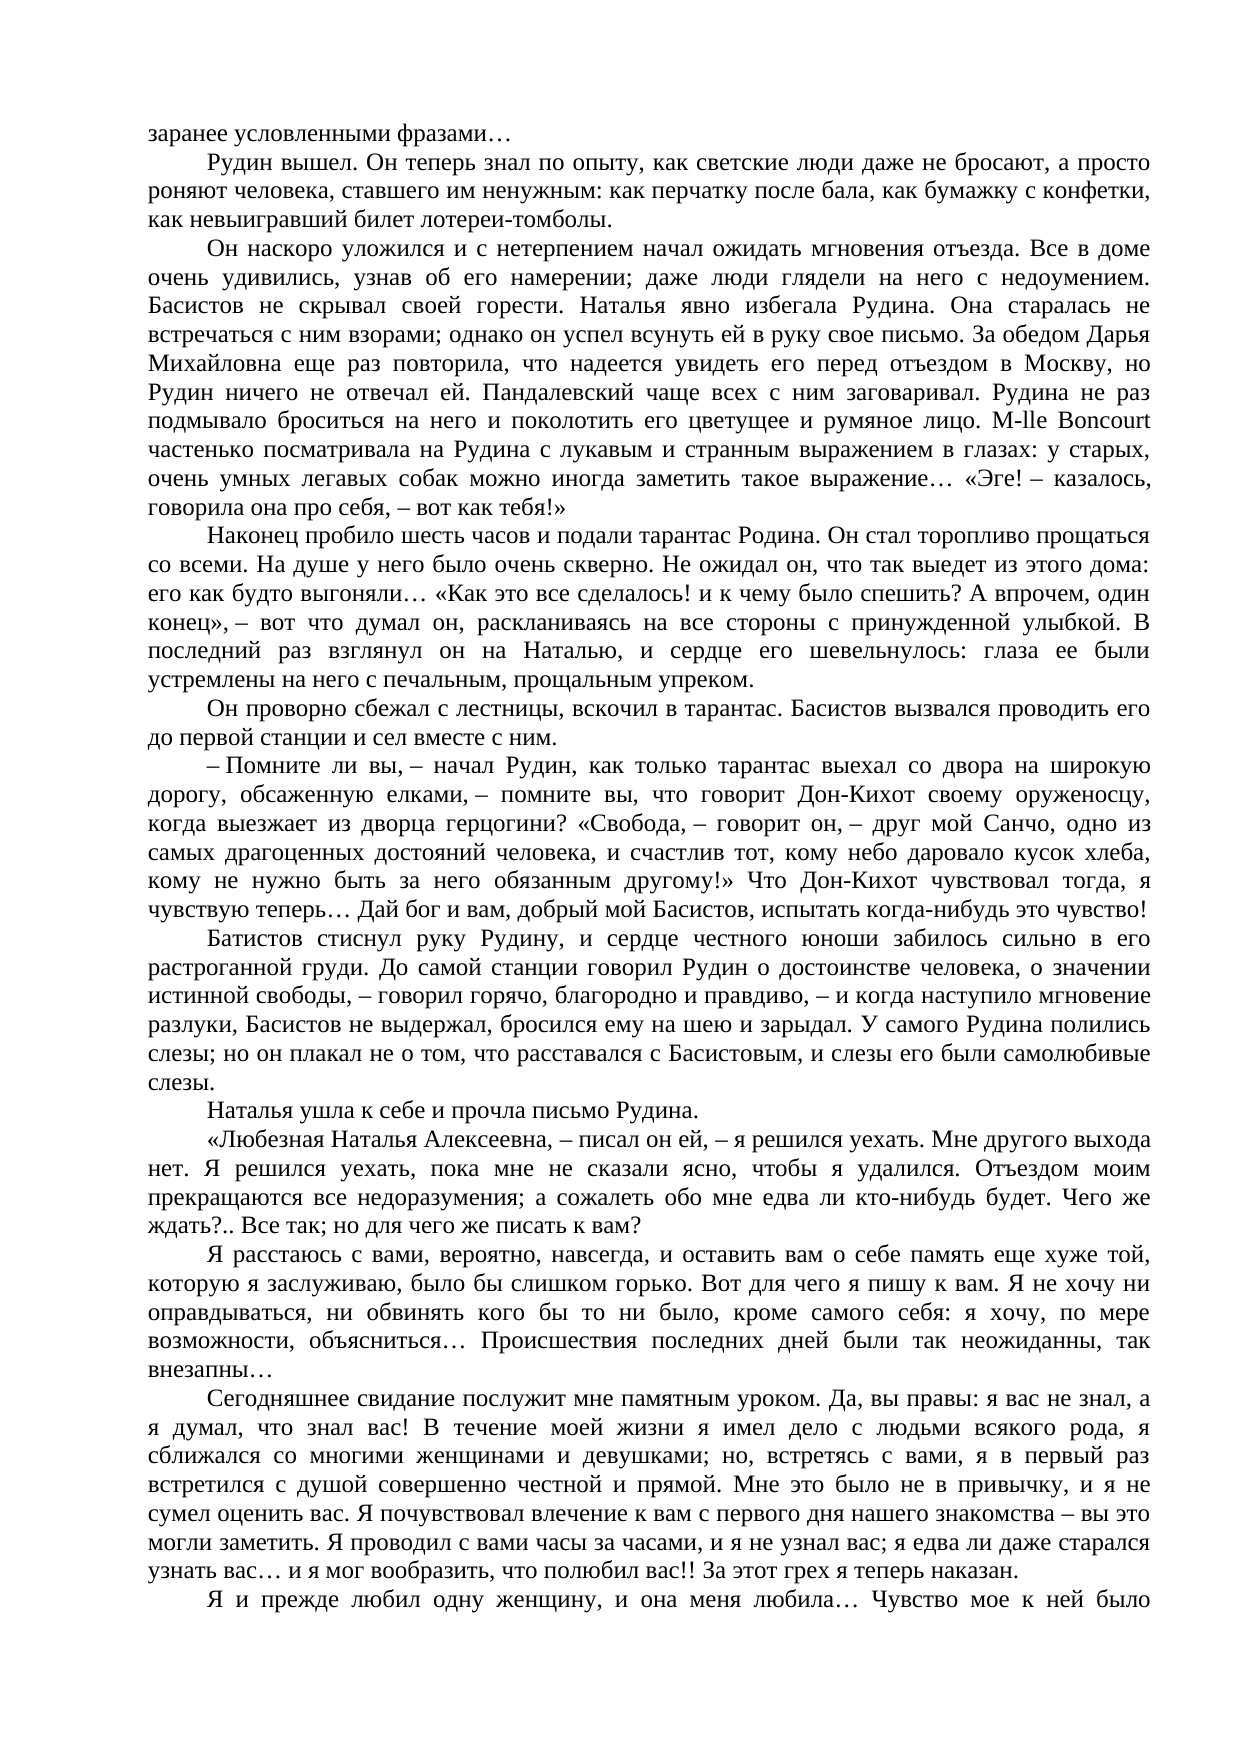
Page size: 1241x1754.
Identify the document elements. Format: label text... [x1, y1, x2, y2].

text «Любезная Наталья Алексеевна, – писал он ей, – я решился уехать. Мне другого выхода нет. Я решился уехать, пока мне не сказали ясно, чтобы я удалился. Отъездом моим прекращаются все недоразумения; а сожалеть обо мне едва ли кто-нибудь будет. Чего же ждать?.. Все так; но для чего же писать к вам? [148, 1124, 1152, 1239]
text Сегодняшнее свидание послужит мне памятным уроком. Да, вы правы: я вас не знал, а я думал, что знал вас! В течение моей жизни я имел дело с людьми всякого рода, я сближался со многими женщинами и девушками; но, встретясь с вами, я в первый раз встретился с душой совершенно честной и прямой. Мне это было не в привычку, и я не сумел оценить вас. Я почувствовал влечение к вам с первого дня нашего знакомства – вы это могли заметить. Я проводил с вами часы за часами, и я не узнал вас; я едва ли даже старался узнать вас… и я мог вообразить, что полюбил вас!! За этот грех я теперь наказан. [148, 1383, 1152, 1584]
text Рудин вышел. Он теперь знал по опыту, как светские люди даже не бросают, а просто роняют человека, ставшего им ненужным: как перчатку после бала, как бумажку с конфетки, как невыигравший билет лотереи-томболы. [148, 147, 1152, 233]
text Батистов стиснул руку Рудину, и сердце честного юноши забилось сильно в его растроганной груди. До самой станции говорил Рудин о достоинстве человека, о значении истинной свободы, – говорил горячо, благородно и правдиво, – и когда наступило мгновение разлуки, Басистов не выдержал, бросился ему на шею и зарыдал. У самого Рудина полились слезы; но он плакал не о том, что расставался с Басистовым, и слезы его были самолюбивые слезы. [148, 923, 1152, 1096]
text Я и прежде любил одну женщину, и она меня любила… Чувство мое к ней было [148, 1584, 1152, 1613]
text заранее условленными фразами… [148, 118, 1152, 147]
text Я расстаюсь с вами, вероятно, навсегда, и оставить вам о себе память еще хуже той, которую я заслуживаю, было бы слишком горько. Вот для чего я пишу к вам. Я не хочу ни оправдываться, ни обвинять кого бы то ни было, кроме самого себя: я хочу, по мере возможности, объясниться… Происшествия последних дней были так неожиданны, так внезапны… [148, 1239, 1152, 1383]
text Он проворно сбежал с лестницы, вскочил в тарантас. Басистов вызвался проводить его до первой станции и сел вместе с ним. [148, 693, 1152, 751]
text Наконец пробило шесть часов и подали тарантас Родина. Он стал торопливо прощаться со всеми. На душе у него было очень скверно. Не ожидал он, что так выедет из этого дома: его как будто выгоняли… «Как это все сделалось! и к чему было спешить? А впрочем, один конец», – вот что думал он, раскланиваясь на все стороны с принужденной улыбкой. В последний раз взглянул он на Наталью, и сердце его шевельнулось: глаза ее были устремлены на него с печальным, прощальным упреком. [148, 521, 1152, 693]
text Он наскоро уложился и с нетерпением начал ожидать мгновения отъезда. Все в доме очень удивились, узнав об его намерении; даже люди глядели на него с недоумением. Басистов не скрывал своей горести. Наталья явно избегала Рудина. Она старалась не встречаться с ним взорами; однако он успел всунуть ей в руку свое письмо. За обедом Дарья Михайловна еще раз повторила, что надеется увидеть его перед отъездом в Москву, но Рудин ничего не отвечал ей. Пандалевский чаще всех с ним заговаривал. Рудина не раз подмывало броситься на него и поколотить его цветущее и румяное лицо. M-lle Boncourt частенько посматривала на Рудина с лукавым и странным выражением в глазах: у старых, очень умных легавых собак можно иногда заметить такое выражение… «Эге! – казалось, говорила она про себя, – вот как тебя!» [148, 233, 1152, 521]
text – Помните ли вы, – начал Рудин, как только тарантас выехал со двора на широкую дорогу, обсаженную елками, – помните вы, что говорит Дон-Кихот своему оруженосцу, когда выезжает из дворца герцогини? «Свобода, – говорит он, – друг мой Санчо, одно из самых драгоценных достояний человека, и счастлив тот, кому небо даровало кусок хлеба, кому не нужно быть за него обязанным другому!» Что Дон-Кихот чувствовал тогда, я чувствую теперь… Дай бог и вам, добрый мой Басистов, испытать когда-нибудь это чувство! [148, 751, 1152, 923]
text Наталья ушла к себе и прочла письмо Рудина. [148, 1096, 1152, 1124]
